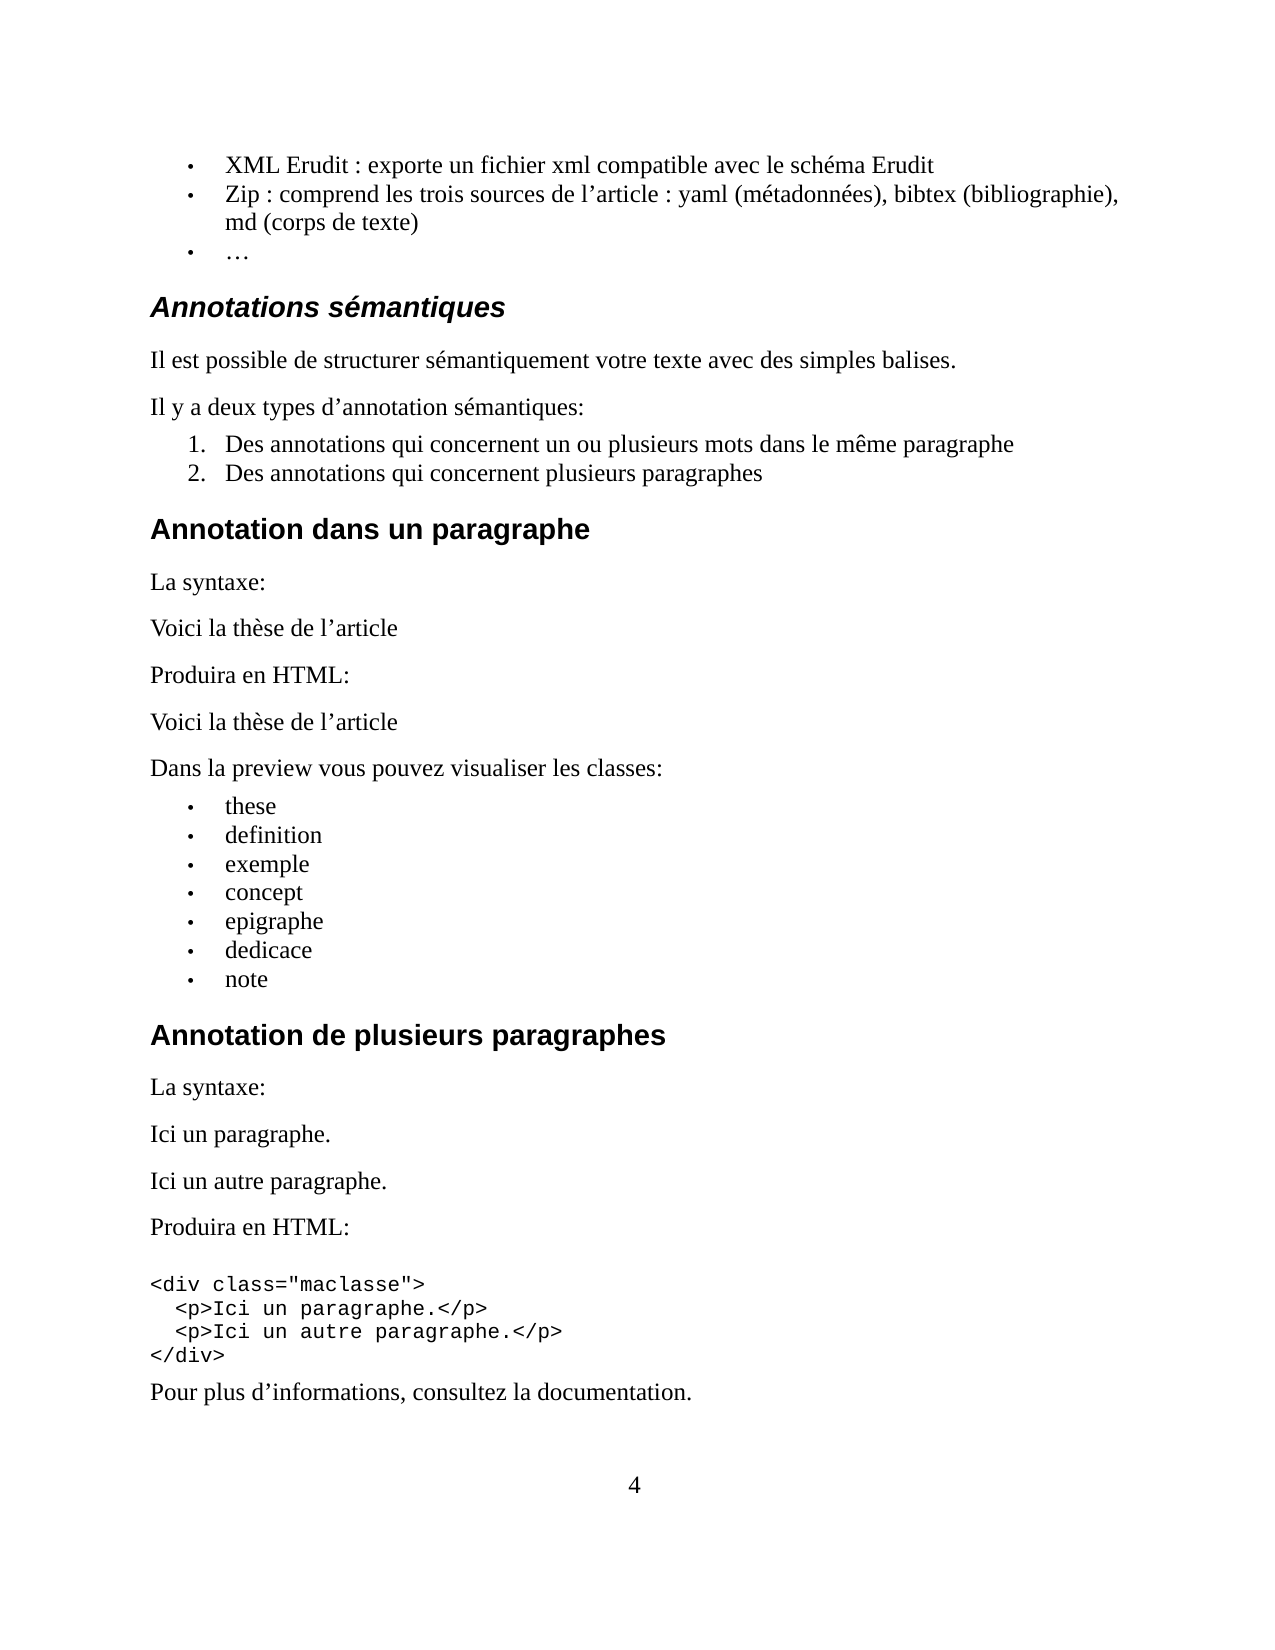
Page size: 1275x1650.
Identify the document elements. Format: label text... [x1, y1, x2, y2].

list these [187, 791, 1125, 820]
text Ici un paragraphe. [150, 1119, 1125, 1148]
text Ici un autre paragraphe. [150, 1166, 1125, 1194]
list note [187, 964, 1125, 992]
subtitle Annotation de plusieurs paragraphes [150, 1017, 1125, 1051]
list Zip : comprend les trois sources de l’article : yaml (métadonnées), bibtex (bibliographie), md (corps de texte) [187, 179, 1125, 236]
text Voici la thèse de l’article [150, 613, 1125, 642]
text Voici la thèse de l’article [150, 707, 1125, 736]
text <div class="maclasse"> [150, 1274, 1125, 1297]
list epigraphe [187, 906, 1125, 935]
list Des annotations qui concernent plusieurs paragraphes [187, 458, 1125, 487]
list exemple [187, 849, 1125, 877]
list Des annotations qui concernent un ou plusieurs mots dans le même paragraphe [187, 429, 1125, 458]
text Il y a deux types d’annotation sémantiques: [150, 392, 1125, 420]
list concept [187, 877, 1125, 906]
text <p>Ici un paragraphe.</p> [150, 1297, 1125, 1321]
text La syntaxe: [150, 1072, 1125, 1101]
text </div> [150, 1345, 1125, 1368]
text Produira en HTML: [150, 1212, 1125, 1241]
list … [187, 236, 1125, 265]
text Dans la preview vous pouvez visualiser les classes: [150, 753, 1125, 782]
list dedicace [187, 935, 1125, 964]
text La syntaxe: [150, 567, 1125, 596]
subtitle Annotation dans un paragraphe [150, 512, 1125, 545]
subtitle Annotations sémantiques [150, 290, 1125, 323]
text Produira en HTML: [150, 660, 1125, 689]
text Pour plus d’informations, consultez la documentation. [150, 1377, 1125, 1406]
list definition [187, 820, 1125, 849]
text <p>Ici un autre paragraphe.</p> [150, 1321, 1125, 1345]
list XML Erudit : exporte un fichier xml compatible avec le schéma Erudit [187, 150, 1125, 179]
text Il est possible de structurer sémantiquement votre texte avec des simples balises. [150, 345, 1125, 374]
